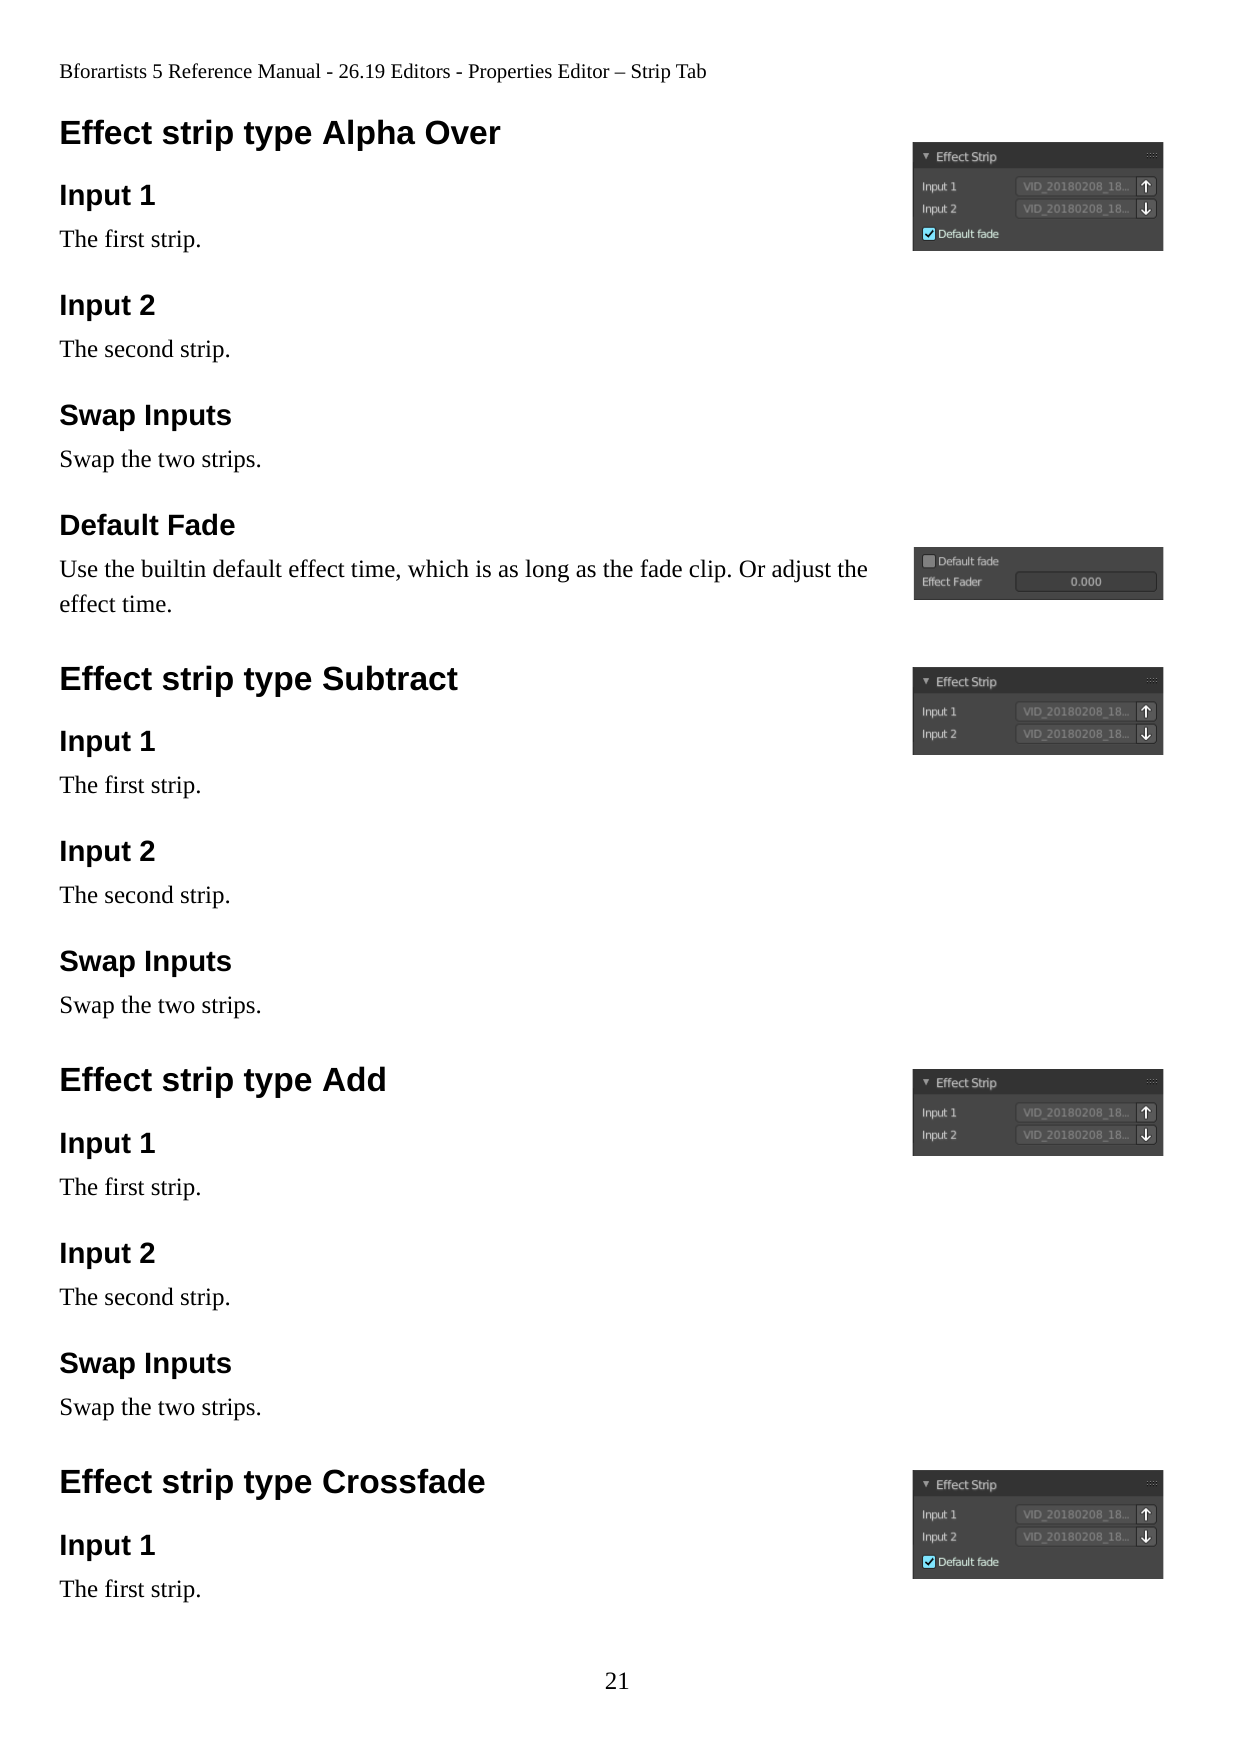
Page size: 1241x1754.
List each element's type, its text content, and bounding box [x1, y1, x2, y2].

text The first strip. [59, 771, 1181, 799]
picture [913, 547, 1164, 600]
text Swap the two strips. [59, 990, 1181, 1019]
subtitle [1164, 1528, 1181, 1561]
subtitle Effect strip type Subtract [59, 659, 1181, 697]
subtitle Input 1 [59, 178, 912, 212]
picture [912, 667, 1164, 755]
subtitle Effect strip type Alpha Over [59, 113, 1181, 151]
subtitle Input 2 [59, 288, 1181, 322]
text The first strip. [59, 1574, 1181, 1603]
text The second strip. [59, 881, 1181, 909]
subtitle Default Fade [59, 508, 1181, 542]
subtitle Input 1 [59, 1126, 1181, 1160]
picture [912, 1069, 1164, 1156]
text The first strip. [59, 1172, 1181, 1201]
text The second strip. [59, 1282, 1181, 1311]
subtitle [1164, 178, 1181, 212]
text The first strip. [59, 224, 1181, 253]
subtitle Input 1 [59, 724, 1181, 758]
subtitle Input 2 [59, 1236, 1181, 1270]
subtitle Swap Inputs [59, 1346, 1181, 1379]
text The second strip. [59, 334, 1181, 363]
picture [912, 142, 1164, 251]
text Swap the two strips. [59, 444, 1181, 473]
subtitle Effect strip type Add [59, 1060, 1181, 1099]
text Use the builtin default effect time, which is as long as the fade clip. Or adjust the effect time. [59, 554, 1181, 617]
subtitle Swap Inputs [59, 398, 1181, 432]
subtitle Input 1 [59, 1528, 912, 1561]
picture [912, 1470, 1164, 1579]
subtitle Effect strip type Crossfade [59, 1462, 1181, 1501]
subtitle Input 2 [59, 834, 1181, 868]
subtitle Swap Inputs [59, 944, 1181, 978]
text Swap the two strips. [59, 1392, 1181, 1421]
